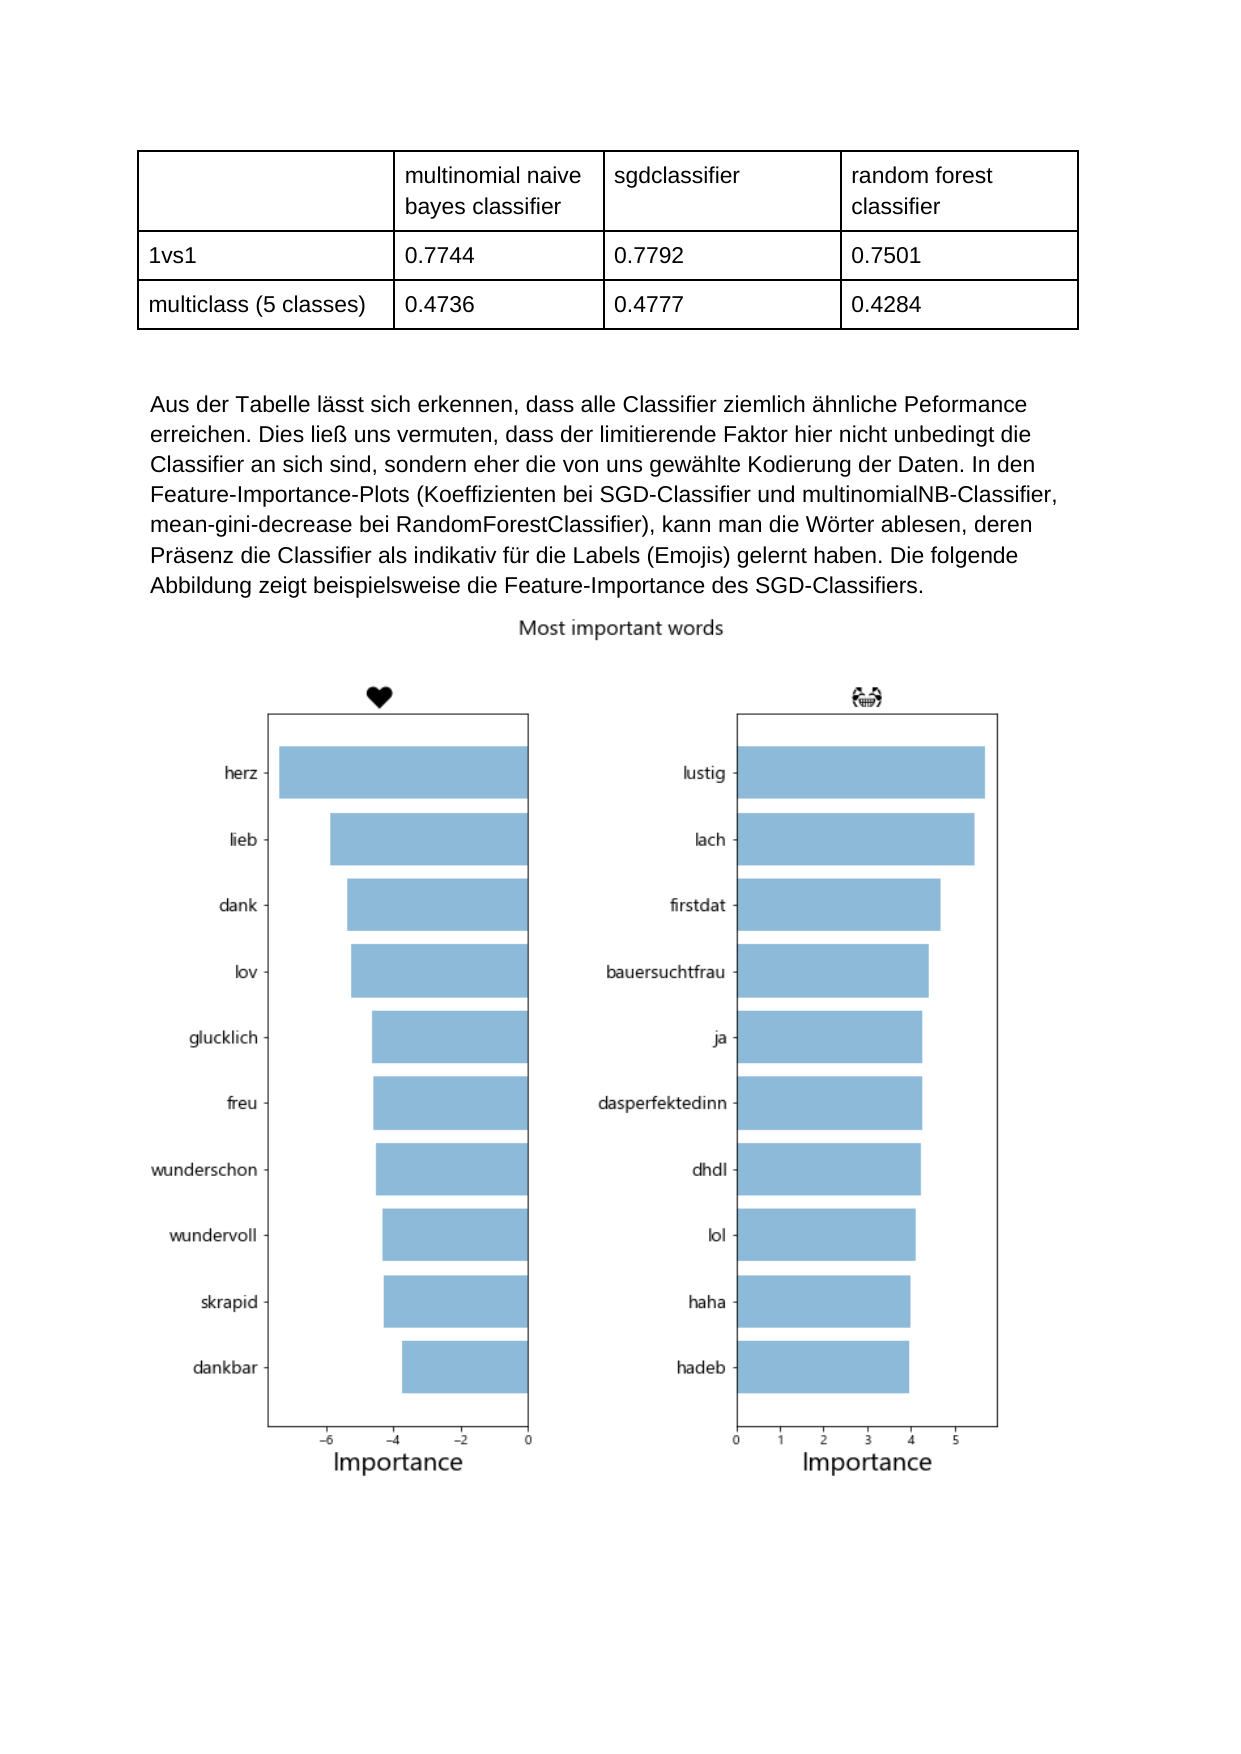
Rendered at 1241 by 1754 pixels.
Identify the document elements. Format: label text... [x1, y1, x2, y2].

table_cell 0.4736 [395, 281, 603, 328]
table_cell multiclass (5 classes) [139, 281, 393, 328]
table_header random forest classifier [842, 152, 1077, 229]
table_cell 1vs1 [139, 232, 393, 279]
table_cell 0.4284 [842, 281, 1077, 328]
picture [150, 602, 1091, 1544]
table_header sgdclassifier [605, 152, 840, 229]
table_cell 0.7792 [605, 232, 840, 279]
table_cell 0.4777 [605, 281, 840, 328]
table_header multinomial naive bayes classifier [395, 152, 603, 229]
text Aus der Tabelle lässt sich erkennen, dass alle Classifier ziemlich ähnliche Peformance erreichen. Dies ließ uns vermuten, dass der limitierende Faktor hier nicht unbedingt die Classifier an sich sind, sondern eher die von uns gewählte Kodierung der Daten. In den Feature-Importance-Plots (Koeffizienten bei SGD-Classifier und multinomialNB-Classifier, mean-gini-decrease bei RandomForestClassifier), kann man die Wörter ablesen, deren Präsenz die Classifier als indikativ für die Labels (Emojis) gelernt haben. Die folgende Abbildung zeigt beispielsweise die Feature-Importance des SGD-Classifiers. [150, 391, 1090, 598]
table_header [139, 152, 393, 229]
table_cell 0.7501 [842, 232, 1077, 279]
table_cell 0.7744 [395, 232, 603, 279]
